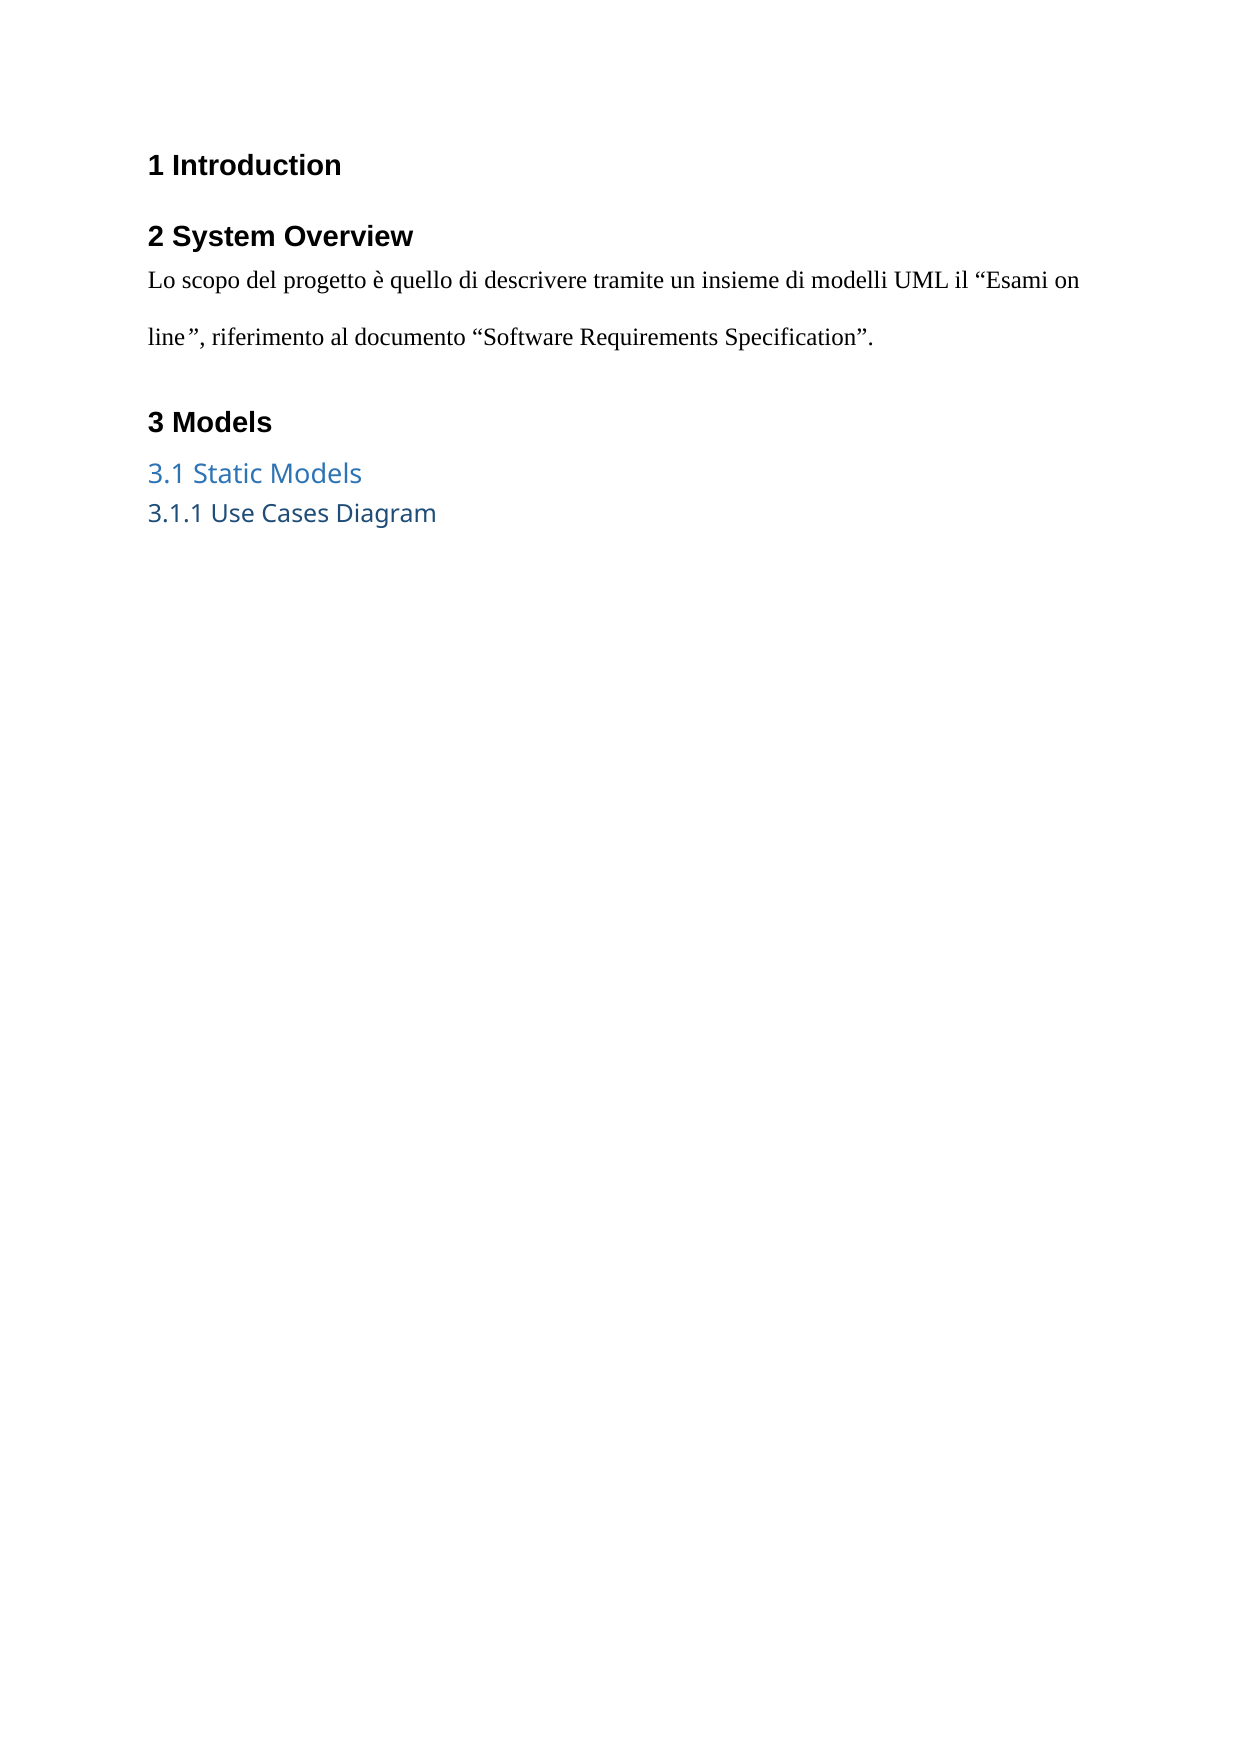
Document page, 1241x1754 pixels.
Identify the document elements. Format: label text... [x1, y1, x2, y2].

subtitle 2 System Overview [148, 219, 1093, 252]
subtitle 3.1.1 Use Cases Diagram [148, 496, 1093, 530]
subtitle 3.1 Static Models [148, 455, 1093, 492]
text Lo scopo del progetto è quello di descrivere tramite un insieme di modelli UML il “Esami on line”, riferimento al documento “Software Requirements Specification”. [148, 265, 1093, 351]
subtitle 3 Models [148, 405, 1093, 438]
subtitle 1 Introduction [148, 148, 1093, 181]
